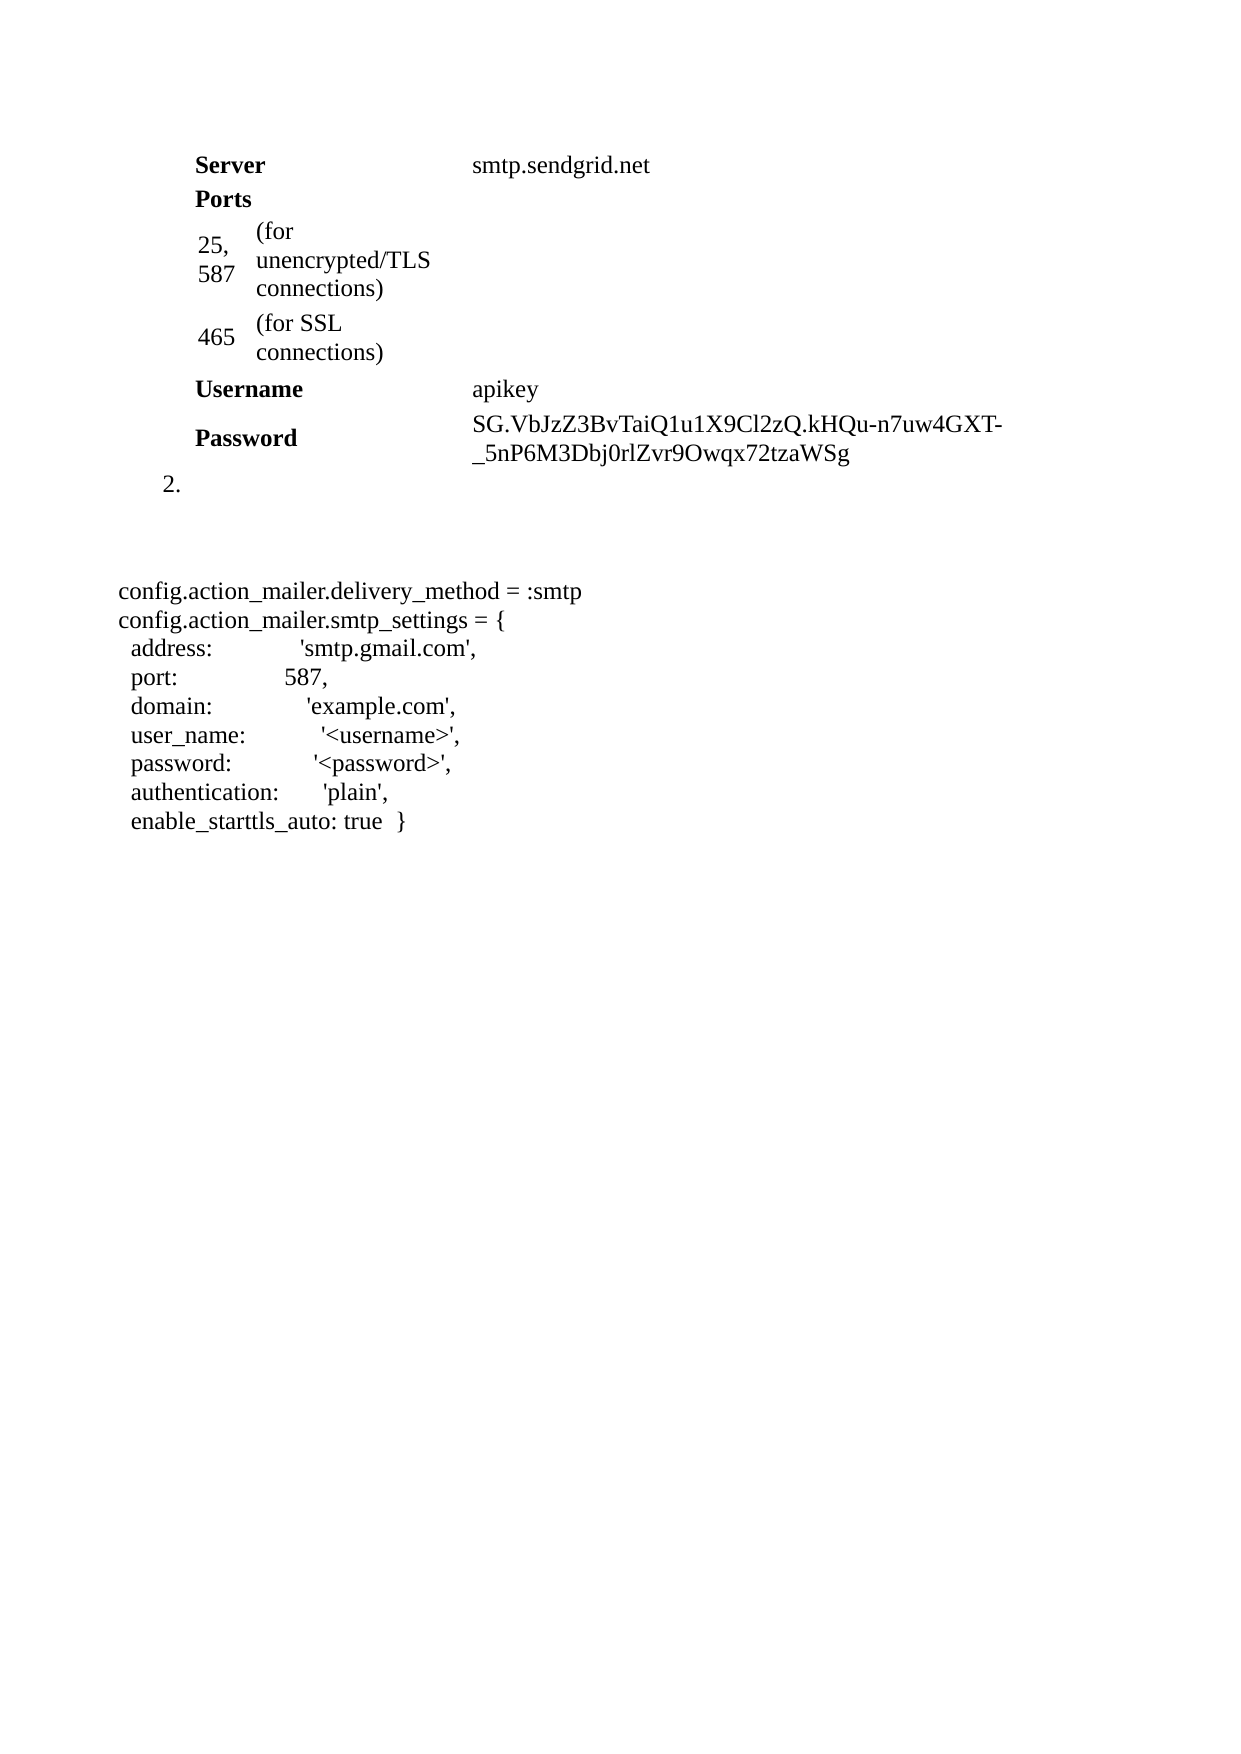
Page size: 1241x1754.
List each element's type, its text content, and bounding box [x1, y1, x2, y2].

table_cell 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 [469, 406, 1122, 469]
table_cell apikey [469, 372, 1122, 406]
text address: 'smtp.gmail.com', [118, 633, 1122, 662]
table_cell (for SSL connections) [256, 305, 466, 368]
table_header Server [192, 147, 469, 181]
table_cell [469, 181, 1122, 372]
text config.action_mailer.delivery_method = :smtp [118, 576, 1122, 605]
text authentication: 'plain', [118, 777, 1122, 806]
text config.action_mailer.smtp_settings = { [118, 605, 1122, 633]
text password: '<password>', [118, 748, 1122, 777]
table_header 25, 587 [195, 213, 256, 305]
table_header smtp.sendgrid.net [469, 147, 1122, 181]
table_cell Username [192, 372, 469, 406]
table_header (for unencrypted/TLS connections) [256, 213, 466, 305]
text enable_starttls_auto: true } [118, 806, 1122, 835]
table_cell 465 [195, 305, 256, 368]
text port: 587, [118, 662, 1122, 691]
text domain: 'example.com', [118, 691, 1122, 720]
table_cell Ports [192, 181, 469, 372]
text user_name: '<username>', [118, 720, 1122, 748]
table_cell Password [192, 406, 469, 469]
